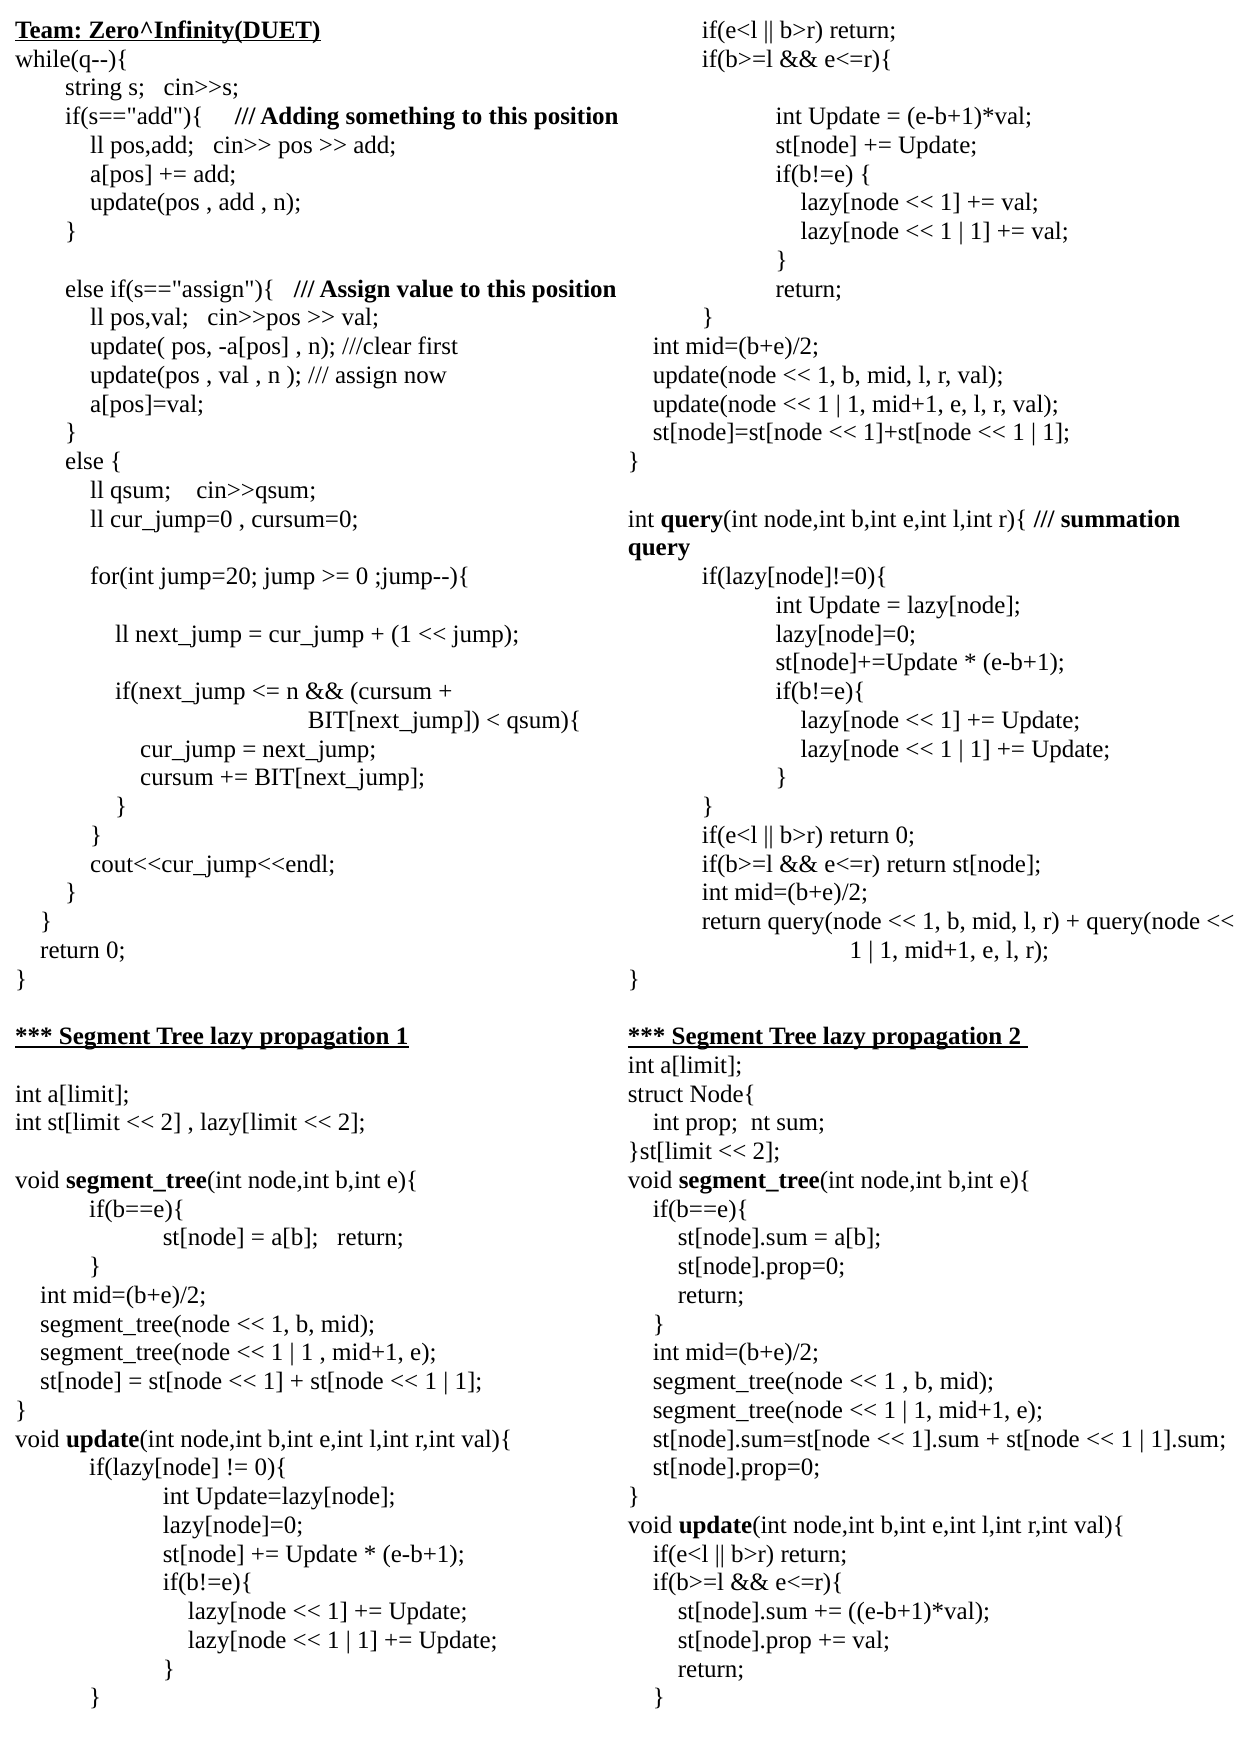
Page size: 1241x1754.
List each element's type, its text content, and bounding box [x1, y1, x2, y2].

text lazy[node << 1 | 1] += Update; [628, 734, 1241, 762]
text int a[limit]; [628, 1050, 1241, 1079]
text } [628, 1682, 1241, 1711]
text if(lazy[node] != 0){ [15, 1452, 628, 1481]
text } [15, 964, 628, 992]
text st[node]+=Update * (e-b+1); [628, 647, 1241, 676]
text st[node].sum = a[b]; [628, 1222, 1241, 1251]
text if(b==e){ [628, 1194, 1241, 1222]
text int a[limit]; [15, 1079, 628, 1107]
text ll pos,val; cin>>pos >> val; [15, 302, 628, 331]
text } [628, 791, 1241, 820]
text if(b>=l && e<=r) return st[node]; [628, 849, 1241, 877]
text st[node].sum=st[node << 1].sum + st[node << 1 | 1].sum; [628, 1424, 1241, 1452]
text int mid=(b+e)/2; [628, 1337, 1241, 1366]
text int prop; nt sum; [628, 1107, 1241, 1136]
text lazy[node]=0; [628, 619, 1241, 647]
text } [15, 1682, 628, 1711]
text } [628, 245, 1241, 274]
text else { [15, 446, 628, 475]
text update(node << 1, b, mid, l, r, val); [628, 360, 1241, 389]
text if(b!=e) { [628, 159, 1241, 187]
text if(b==e){ [15, 1194, 628, 1222]
text Team: Zero^Infinity(DUET) [15, 15, 628, 44]
text lazy[node << 1] += val; [628, 187, 1241, 216]
text update( pos, -a[pos] , n); ///clear first [15, 331, 628, 360]
text void update(int node,int b,int e,int l,int r,int val){ [15, 1424, 628, 1452]
text ll cur_jump=0 , cursum=0; [15, 504, 628, 532]
text } [628, 1309, 1241, 1337]
text update(pos , val , n ); /// assign now [15, 360, 628, 389]
text } [15, 1395, 628, 1424]
text } [15, 1251, 628, 1280]
text } [15, 417, 628, 446]
text int mid=(b+e)/2; [15, 1280, 628, 1309]
text return; [628, 1280, 1241, 1309]
text st[node].prop=0; [628, 1452, 1241, 1481]
text if(s=="add"){ /// Adding something to this position [15, 101, 628, 130]
text int query(int node,int b,int e,int l,int r){ /// summation query [628, 504, 1241, 561]
text } [15, 216, 628, 245]
text } [15, 791, 628, 820]
text int Update=lazy[node]; [15, 1481, 628, 1510]
text cur_jump = next_jump; [15, 734, 628, 762]
text return; [628, 1654, 1241, 1682]
text lazy[node << 1 | 1] += Update; [15, 1625, 628, 1654]
text else if(s=="assign"){ /// Assign value to this position [15, 274, 628, 302]
text int mid=(b+e)/2; [628, 877, 1241, 906]
text ll pos,add; cin>> pos >> add; [15, 130, 628, 159]
text for(int jump=20; jump >= 0 ;jump--){ [15, 561, 628, 590]
text if(b!=e){ [628, 676, 1241, 705]
text if(b>=l && e<=r){ [628, 1567, 1241, 1596]
text ll qsum; cin>>qsum; [15, 475, 628, 504]
text void segment_tree(int node,int b,int e){ [628, 1165, 1241, 1194]
text }st[limit << 2]; [628, 1136, 1241, 1165]
text st[node] = st[node << 1] + st[node << 1 | 1]; [15, 1366, 628, 1395]
text if(e<l || b>r) return 0; [628, 820, 1241, 849]
text lazy[node << 1] += Update; [628, 705, 1241, 734]
text lazy[node << 1 | 1] += val; [628, 216, 1241, 245]
text st[node]=st[node << 1]+st[node << 1 | 1]; [628, 417, 1241, 446]
text } [15, 906, 628, 935]
text st[node].sum += ((e-b+1)*val); [628, 1596, 1241, 1625]
text st[node] += Update; [628, 130, 1241, 159]
text st[node] += Update * (e-b+1); [15, 1539, 628, 1567]
text } [628, 446, 1241, 475]
text lazy[node]=0; [15, 1510, 628, 1539]
text void update(int node,int b,int e,int l,int r,int val){ [628, 1510, 1241, 1539]
text int mid=(b+e)/2; [628, 331, 1241, 360]
text update(pos , add , n); [15, 187, 628, 216]
text return 0; [15, 935, 628, 964]
text return; [628, 274, 1241, 302]
text } [628, 762, 1241, 791]
text a[pos]=val; [15, 389, 628, 417]
text if(e<l || b>r) return; [628, 15, 1241, 44]
text st[node].prop=0; [628, 1251, 1241, 1280]
text } [628, 1481, 1241, 1510]
text update(node << 1 | 1, mid+1, e, l, r, val); [628, 389, 1241, 417]
text } [15, 820, 628, 849]
text } [628, 964, 1241, 992]
text int Update = (e-b+1)*val; [628, 101, 1241, 130]
text void segment_tree(int node,int b,int e){ [15, 1165, 628, 1194]
text cout<<cur_jump<<endl; [15, 849, 628, 877]
text return query(node << 1, b, mid, l, r) + query(node << 1 | 1, mid+1, e, l, r); [628, 906, 1241, 964]
text segment_tree(node << 1 , b, mid); [628, 1366, 1241, 1395]
text } [15, 877, 628, 906]
text if(b>=l && e<=r){ [628, 44, 1241, 72]
text st[node].prop += val; [628, 1625, 1241, 1654]
text if(lazy[node]!=0){ [628, 561, 1241, 590]
text *** Segment Tree lazy propagation 1 [15, 1021, 628, 1050]
text segment_tree(node << 1 | 1, mid+1, e); [628, 1395, 1241, 1424]
text segment_tree(node << 1, b, mid); [15, 1309, 628, 1337]
text ll next_jump = cur_jump + (1 << jump); [15, 619, 628, 647]
text string s; cin>>s; [15, 72, 628, 101]
text } [15, 1654, 628, 1682]
text st[node] = a[b]; return; [15, 1222, 628, 1251]
text *** Segment Tree lazy propagation 2 [628, 1021, 1241, 1050]
text segment_tree(node << 1 | 1 , mid+1, e); [15, 1337, 628, 1366]
text a[pos] += add; [15, 159, 628, 187]
text if(next_jump <= n && (cursum + BIT[next_jump]) < qsum){ [15, 676, 628, 734]
text } [628, 302, 1241, 331]
text int st[limit << 2] , lazy[limit << 2]; [15, 1107, 628, 1136]
text while(q--){ [15, 44, 628, 72]
text cursum += BIT[next_jump]; [15, 762, 628, 791]
text struct Node{ [628, 1079, 1241, 1107]
text lazy[node << 1] += Update; [15, 1596, 628, 1625]
text if(e<l || b>r) return; [628, 1539, 1241, 1567]
text int Update = lazy[node]; [628, 590, 1241, 619]
text if(b!=e){ [15, 1567, 628, 1596]
